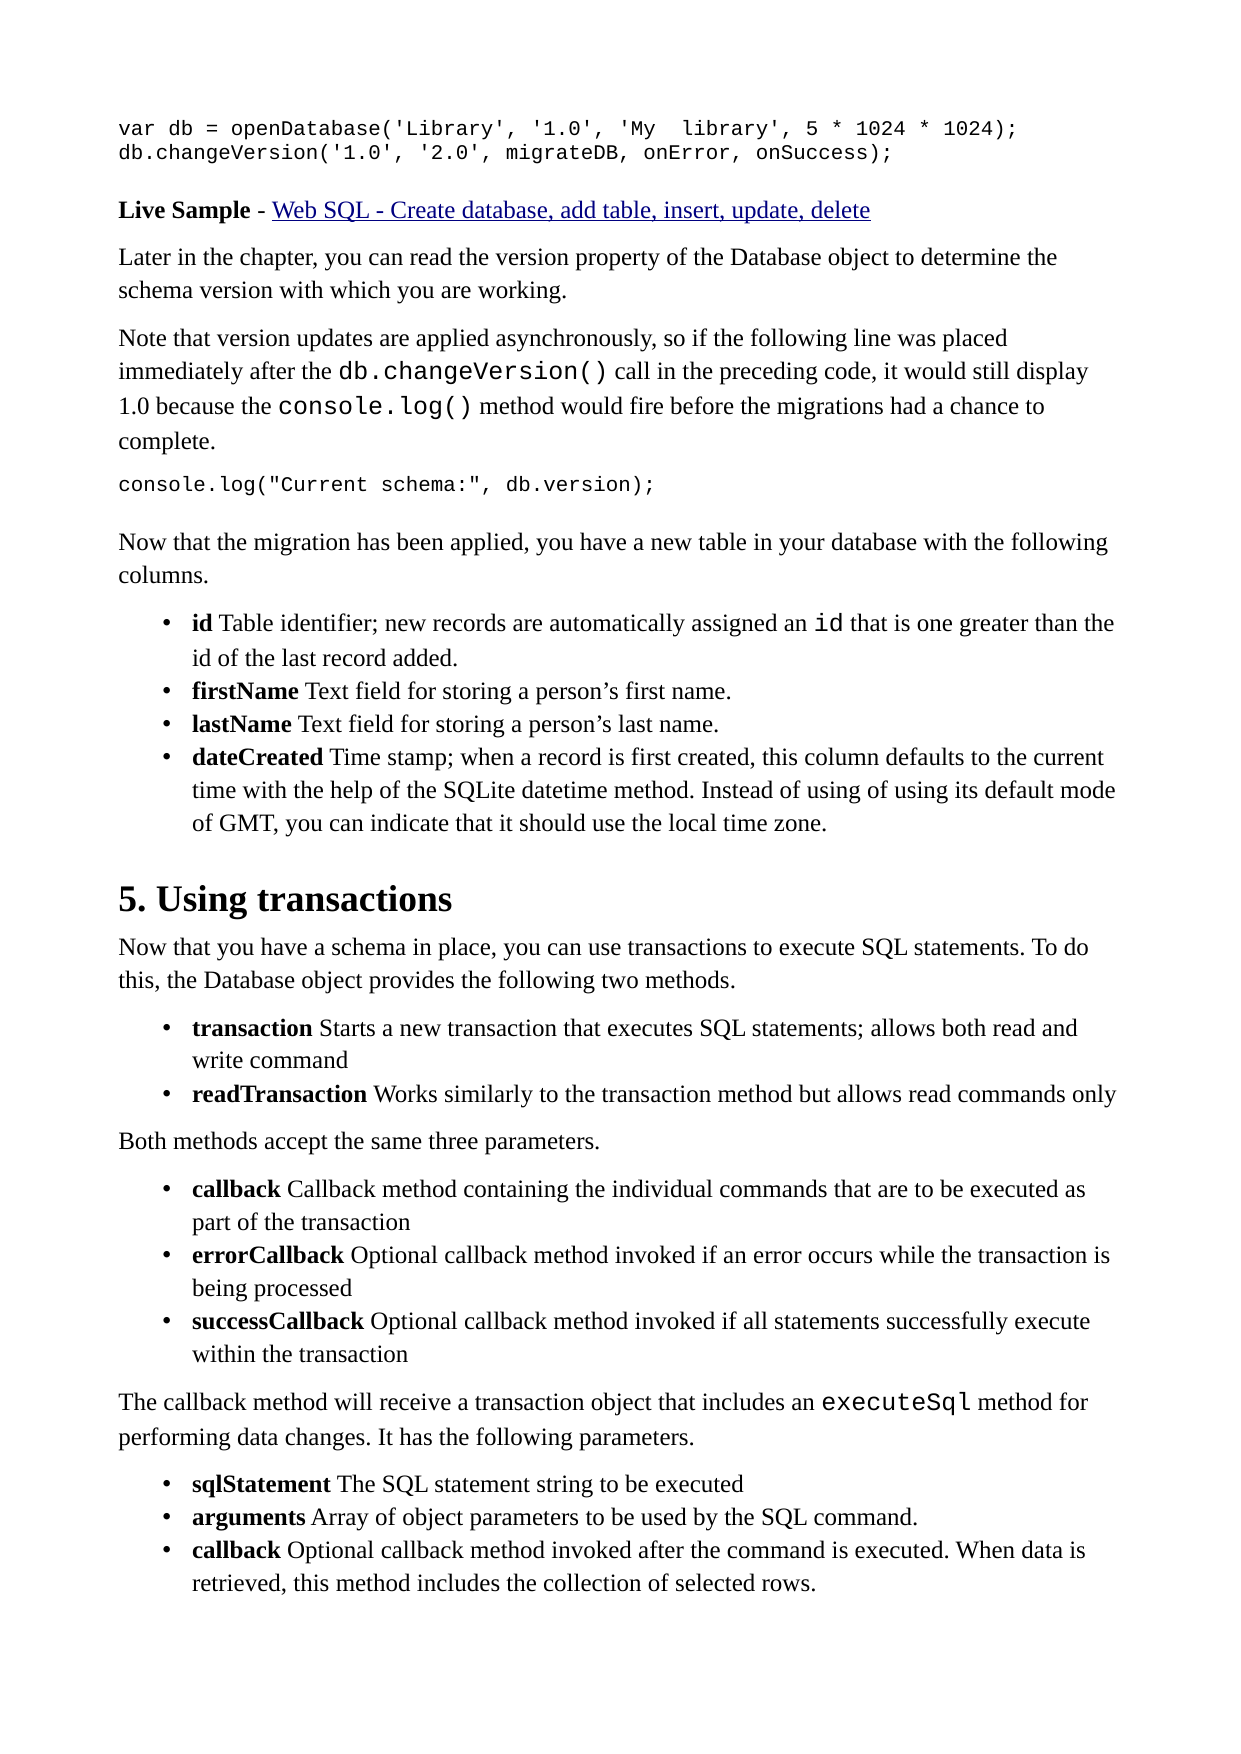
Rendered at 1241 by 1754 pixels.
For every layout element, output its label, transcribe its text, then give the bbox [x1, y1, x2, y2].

list successCallback Optional callback method invoked if all statements successfully execute within the transaction [162, 1306, 1122, 1368]
list transaction Starts a new transaction that executes SQL statements; allows both read and write command [162, 1013, 1122, 1074]
text Live Sample - Web SQL - Create database, add table, insert, update, delete [118, 195, 1122, 224]
list errorCallback Optional callback method invoked if an error occurs while the transaction is being processed [162, 1240, 1122, 1302]
text Now that the migration has been applied, you have a new table in your database with the following columns. [118, 527, 1122, 589]
text Both methods accept the same three parameters. [118, 1126, 1122, 1155]
text Later in the chapter, you can read the version property of the Database object to determine the schema version with which you are working. [118, 242, 1122, 304]
list callback Callback method containing the individual commands that are to be executed as part of the transaction [162, 1174, 1122, 1236]
list lastName Text field for storing a person’s last name. [162, 709, 1122, 738]
text console.log("Current schema:", db.version); [118, 474, 1122, 498]
list callback Optional callback method invoked after the command is executed. When data is retrieved, this method includes the collection of selected rows. [162, 1535, 1122, 1597]
text Note that version updates are applied asynchronously, so if the following line was placed immediately after the db.changeVersion() call in the preceding code, it would still display 1.0 because the console.log() method would fire before the migrations had a chance to complete. [118, 323, 1122, 455]
list arguments Array of object parameters to be used by the SQL command. [162, 1502, 1122, 1531]
text Now that you have a schema in place, you can use transactions to execute SQL statements. To do this, the Database object provides the following two methods. [118, 932, 1122, 994]
list dateCreated Time stamp; when a record is first created, this column defaults to the current time with the help of the SQLite datetime method. Instead of using of using its default mode of GMT, you can indicate that it should use the local time zone. [162, 742, 1122, 837]
text db.changeVersion('1.0', '2.0', migrateDB, onError, onSuccess); [118, 142, 1122, 165]
text var db = openDatabase('Library', '1.0', 'My library', 5 * 1024 * 1024); [118, 118, 1122, 142]
list firstName Text field for storing a person’s first name. [162, 676, 1122, 704]
list readTransaction Works similarly to the transaction method but allows read commands only [162, 1079, 1122, 1107]
text The callback method will receive a transaction object that includes an executeSql method for performing data changes. It has the following parameters. [118, 1387, 1122, 1450]
list id Table identifier; new records are automatically assigned an id that is one greater than the id of the last record added. [162, 608, 1122, 672]
subtitle 5. Using transactions [118, 876, 1122, 919]
list sqlStatement The SQL statement string to be executed [162, 1469, 1122, 1498]
